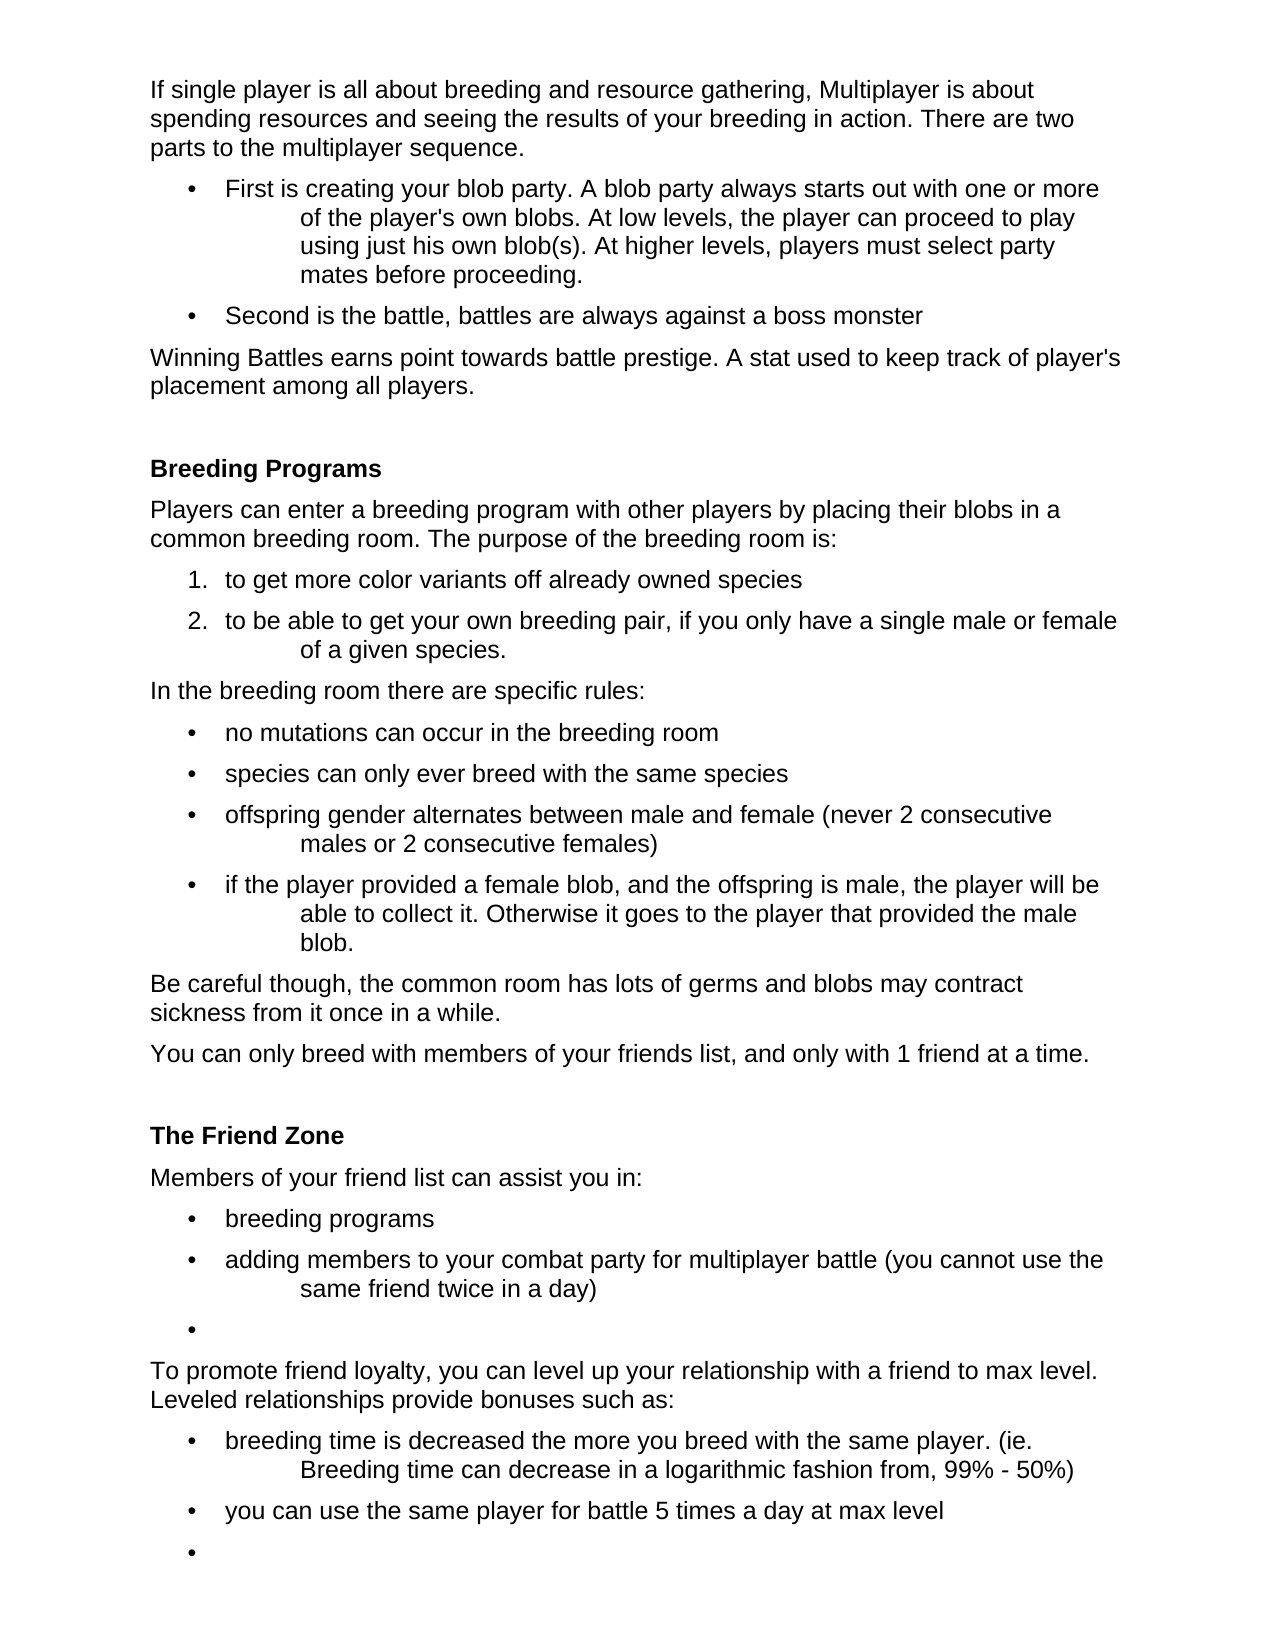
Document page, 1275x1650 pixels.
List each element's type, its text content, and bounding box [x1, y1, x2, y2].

text Players can enter a breeding program with other players by placing their blobs in a common breeding room. The purpose of the breeding room is: [150, 495, 1125, 552]
text If single player is all about breeding and resource gathering, Multiplayer is about spending resources and seeing the results of your breeding in action. There are two parts to the multiplayer sequence. [150, 75, 1125, 161]
text Breeding Programs [150, 454, 1125, 482]
text In the breeding room there are specific rules: [150, 676, 1125, 705]
list Second is the battle, battles are always against a boss monster [187, 301, 1125, 330]
list you can use the same player for battle 5 times a day at max level [187, 1496, 1125, 1525]
list to be able to get your own breeding pair, if you only have a single male or female of a given species. [187, 606, 1125, 664]
text Winning Battles earns point towards battle prestige. A stat used to keep track of player's placement among all players. [150, 342, 1125, 400]
list to get more color variants off already owned species [187, 565, 1125, 594]
list breeding time is decreased the more you breed with the same player. (ie. Breeding time can decrease in a logarithmic fashion from, 99% - 50%) [187, 1426, 1125, 1484]
list species can only ever breed with the same species [187, 759, 1125, 787]
text Be careful though, the common room has lots of germs and blobs may contract sickness from it once in a while. [150, 969, 1125, 1026]
list First is creating your blob party. A blob party always starts out with one or more of the player's own blobs. At low levels, the player can proceed to play using just his own blob(s). At higher levels, players must select party mates before proceeding. [187, 174, 1125, 289]
list if the player provided a female blob, and the offspring is male, the player will be able to collect it. Otherwise it goes to the player that provided the male blob. [187, 870, 1125, 956]
list offspring gender alternates between male and female (never 2 consecutive males or 2 consecutive females) [187, 800, 1125, 857]
list breeding programs [187, 1204, 1125, 1232]
text To promote friend loyalty, you can level up your relationship with a friend to max level. Leveled relationships provide bonuses such as: [150, 1356, 1125, 1414]
text You can only breed with members of your friends list, and only with 1 friend at a time. [150, 1039, 1125, 1067]
list no mutations can occur in the breeding room [187, 717, 1125, 746]
text The Friend Zone [150, 1121, 1125, 1150]
text Members of your friend list can assist you in: [150, 1162, 1125, 1191]
list adding members to your combat party for multiplayer battle (you cannot use the same friend twice in a day) [187, 1245, 1125, 1302]
